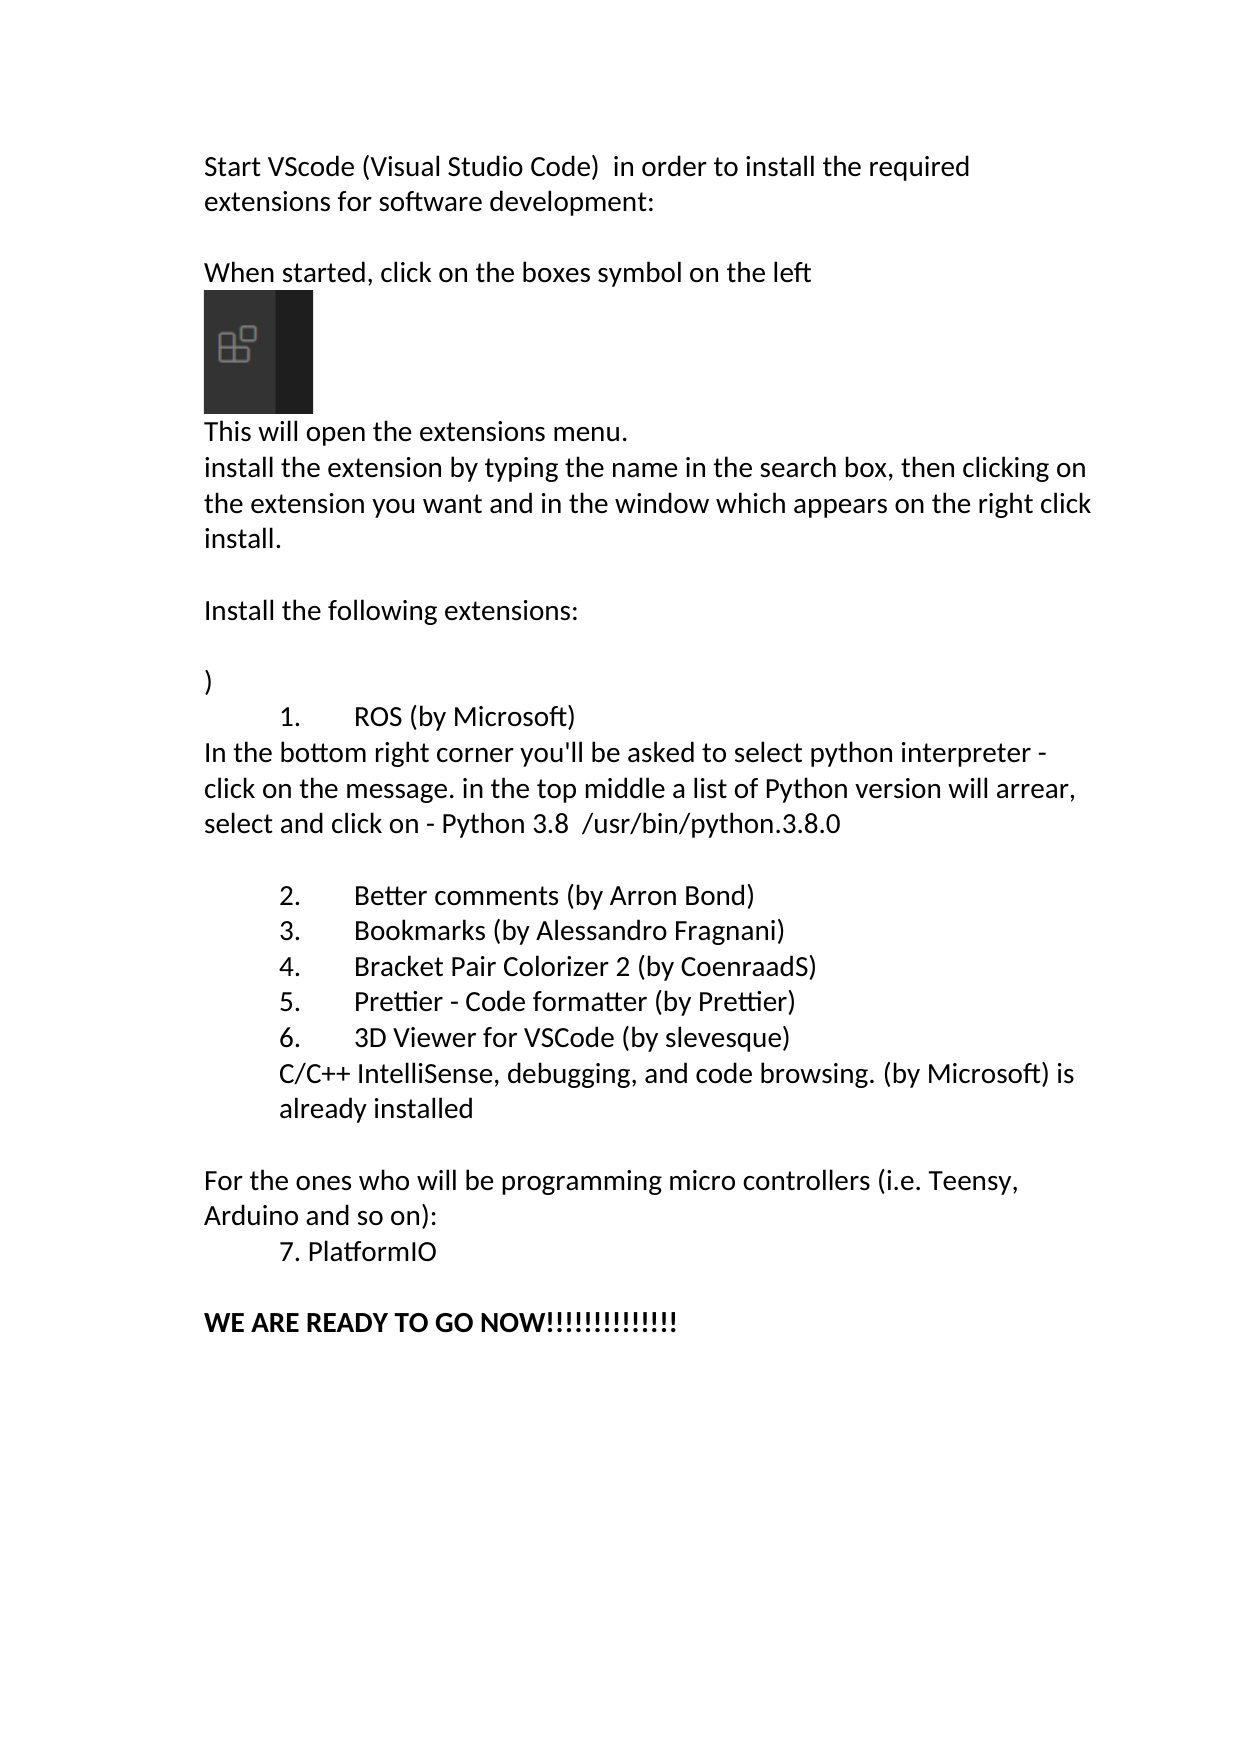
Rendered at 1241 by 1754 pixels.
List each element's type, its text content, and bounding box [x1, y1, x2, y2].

text Start VScode (Visual Studio Code) in order to install the required extensions for software development: [204, 148, 1093, 219]
list Better comments (by Arron Bond) [279, 877, 1093, 912]
list Prettier - Code formatter (by Prettier) [279, 983, 1093, 1019]
text install the extension by typing the name in the search box, then clicking on the extension you want and in the window which appears on the right click install. [204, 449, 1093, 556]
text Install the following extensions: [204, 592, 1093, 627]
list 3D Viewer for VSCode (by slevesque) [279, 1019, 1093, 1055]
list Bracket Pair Colorizer 2 (by CoenraadS) [279, 948, 1093, 983]
text C/C++ IntelliSense, debugging, and code browsing. (by Microsoft) is already installed [279, 1055, 1093, 1126]
text 7. PlatformIO [279, 1233, 1093, 1268]
text This will open the extensions menu. [204, 413, 1093, 449]
text ) [204, 663, 1093, 698]
text When started, click on the boxes symbol on the left [204, 254, 1093, 290]
text For the ones who will be programming micro controllers (i.e. Teensy, Arduino and so on): [204, 1162, 1093, 1233]
text WE ARE READY TO GO NOW!!!!!!!!!!!!!! [204, 1304, 1093, 1340]
list Bookmarks (by Alessandro Fragnani) [279, 912, 1093, 948]
text In the bottom right corner you'll be asked to select python interpreter - click on the message. in the top middle a list of Python version will arrear, select and click on - Python 3.8 /usr/bin/python.3.8.0 [204, 734, 1093, 841]
list ROS (by Microsoft) [279, 698, 1093, 734]
